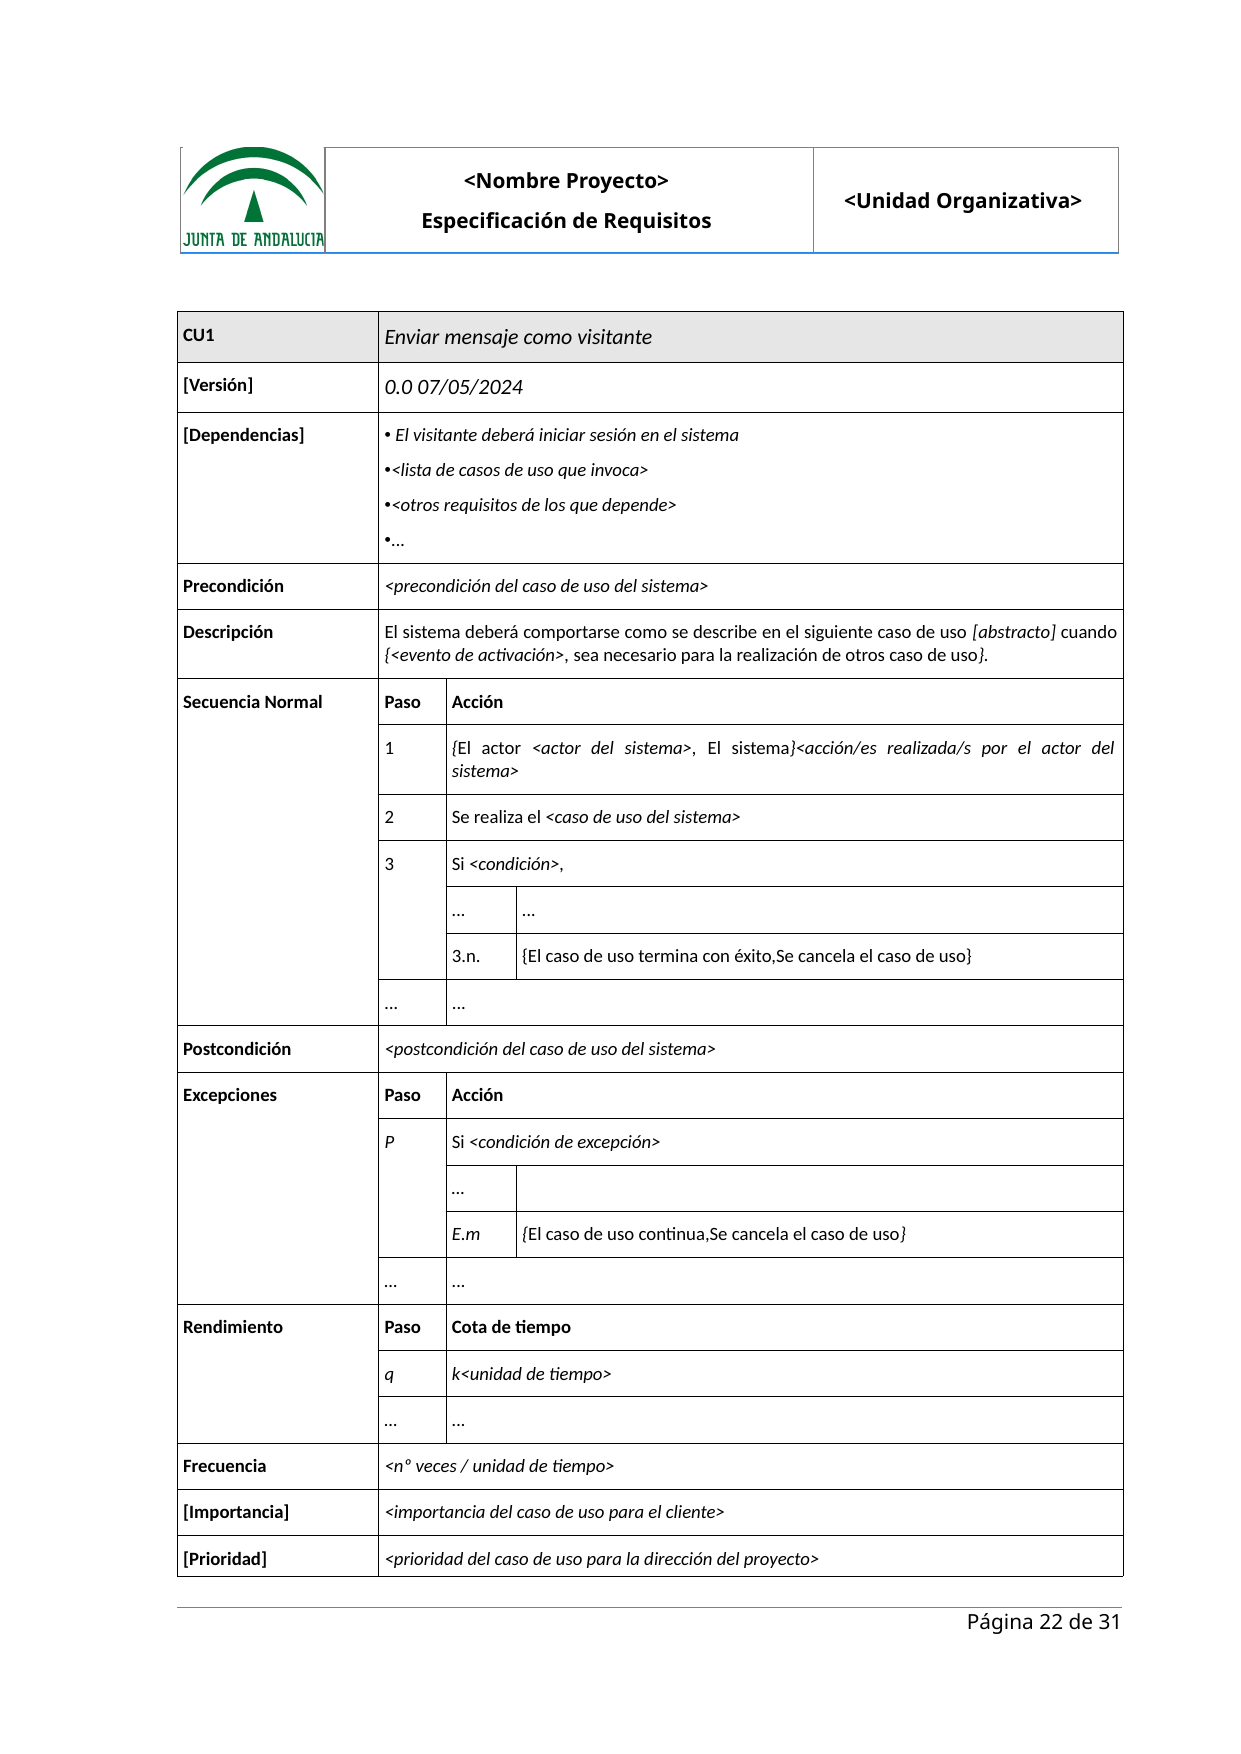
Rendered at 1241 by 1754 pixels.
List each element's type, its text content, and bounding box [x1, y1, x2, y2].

table_cell <prioridad del caso de uso para la dirección del proyecto> [379, 1536, 1123, 1576]
table_cell Excepciones [178, 1073, 378, 1303]
table_cell 2 [379, 795, 446, 840]
table_cell Paso [379, 1305, 446, 1350]
table_cell q [379, 1351, 446, 1396]
table_cell ... [447, 980, 1123, 1025]
table_cell <precondición del caso de uso del sistema> [379, 564, 1123, 609]
table_cell … [379, 1258, 446, 1303]
table_cell <postcondición del caso de uso del sistema> [379, 1026, 1123, 1072]
table_cell Cota de tiempo [447, 1305, 1123, 1350]
table_cell 3.n. [447, 934, 516, 979]
table_cell E.m [447, 1212, 516, 1257]
table_cell <nº veces / unidad de tiempo> [379, 1444, 1123, 1489]
table_cell Si <condición>, [447, 841, 1123, 886]
table_cell Acción [447, 1073, 1123, 1118]
table_cell 3 [379, 841, 446, 979]
table_cell Secuencia Normal [178, 679, 378, 1025]
table_cell ... [447, 1397, 1123, 1443]
table_header Enviar mensaje como visitante [379, 312, 1123, 362]
table_cell P [379, 1119, 446, 1257]
table_cell {El caso de uso termina con éxito,Se cancela el caso de uso} [517, 934, 1123, 979]
table_cell 1 [379, 725, 446, 794]
table_cell ... [517, 887, 1123, 933]
table_cell {El caso de uso continua,Se cancela el caso de uso} [517, 1212, 1123, 1257]
table_cell [Prioridad] [178, 1536, 378, 1576]
table_cell Rendimiento [178, 1305, 378, 1443]
table_header CU1 [178, 312, 378, 362]
table_cell Precondición [178, 564, 378, 609]
table_cell … [447, 1166, 516, 1211]
table_cell Paso [379, 1073, 446, 1118]
picture [183, 147, 324, 246]
table_cell Acción [447, 679, 1123, 724]
table_cell [Dependencias] [178, 413, 378, 562]
table_cell Si <condición de excepción> [447, 1119, 1123, 1164]
table_cell {El actor <actor del sistema>, El sistema}<acción/es realizada/s por el actor del sistema> [447, 725, 1123, 794]
table_cell Paso [379, 679, 446, 724]
table_cell El visitante deberá iniciar sesión en el sistema <lista de casos de uso que invoca> <otros requisitos de los que depende> ... [379, 413, 1123, 562]
table_cell 0.0 07/05/2024 [379, 363, 1123, 412]
table_cell … [379, 1397, 446, 1443]
table_cell Frecuencia [178, 1444, 378, 1489]
table_cell ... [379, 980, 446, 1025]
table_cell Postcondición [178, 1026, 378, 1072]
table_cell Descripción [178, 610, 378, 678]
table_cell ... [447, 887, 516, 933]
table_cell <importancia del caso de uso para el cliente> [379, 1490, 1123, 1535]
table_cell k<unidad de tiempo> [447, 1351, 1123, 1396]
table_cell [Importancia] [178, 1490, 378, 1535]
table_cell Se realiza el <caso de uso del sistema> [447, 795, 1123, 840]
table_cell [517, 1166, 1123, 1211]
table_cell ... [447, 1258, 1123, 1303]
table_cell [Versión] [178, 363, 378, 412]
table_cell El sistema deberá comportarse como se describe en el siguiente caso de uso [abstracto] cuando {<evento de activación>, sea necesario para la realización de otros caso de uso}. [379, 610, 1123, 678]
